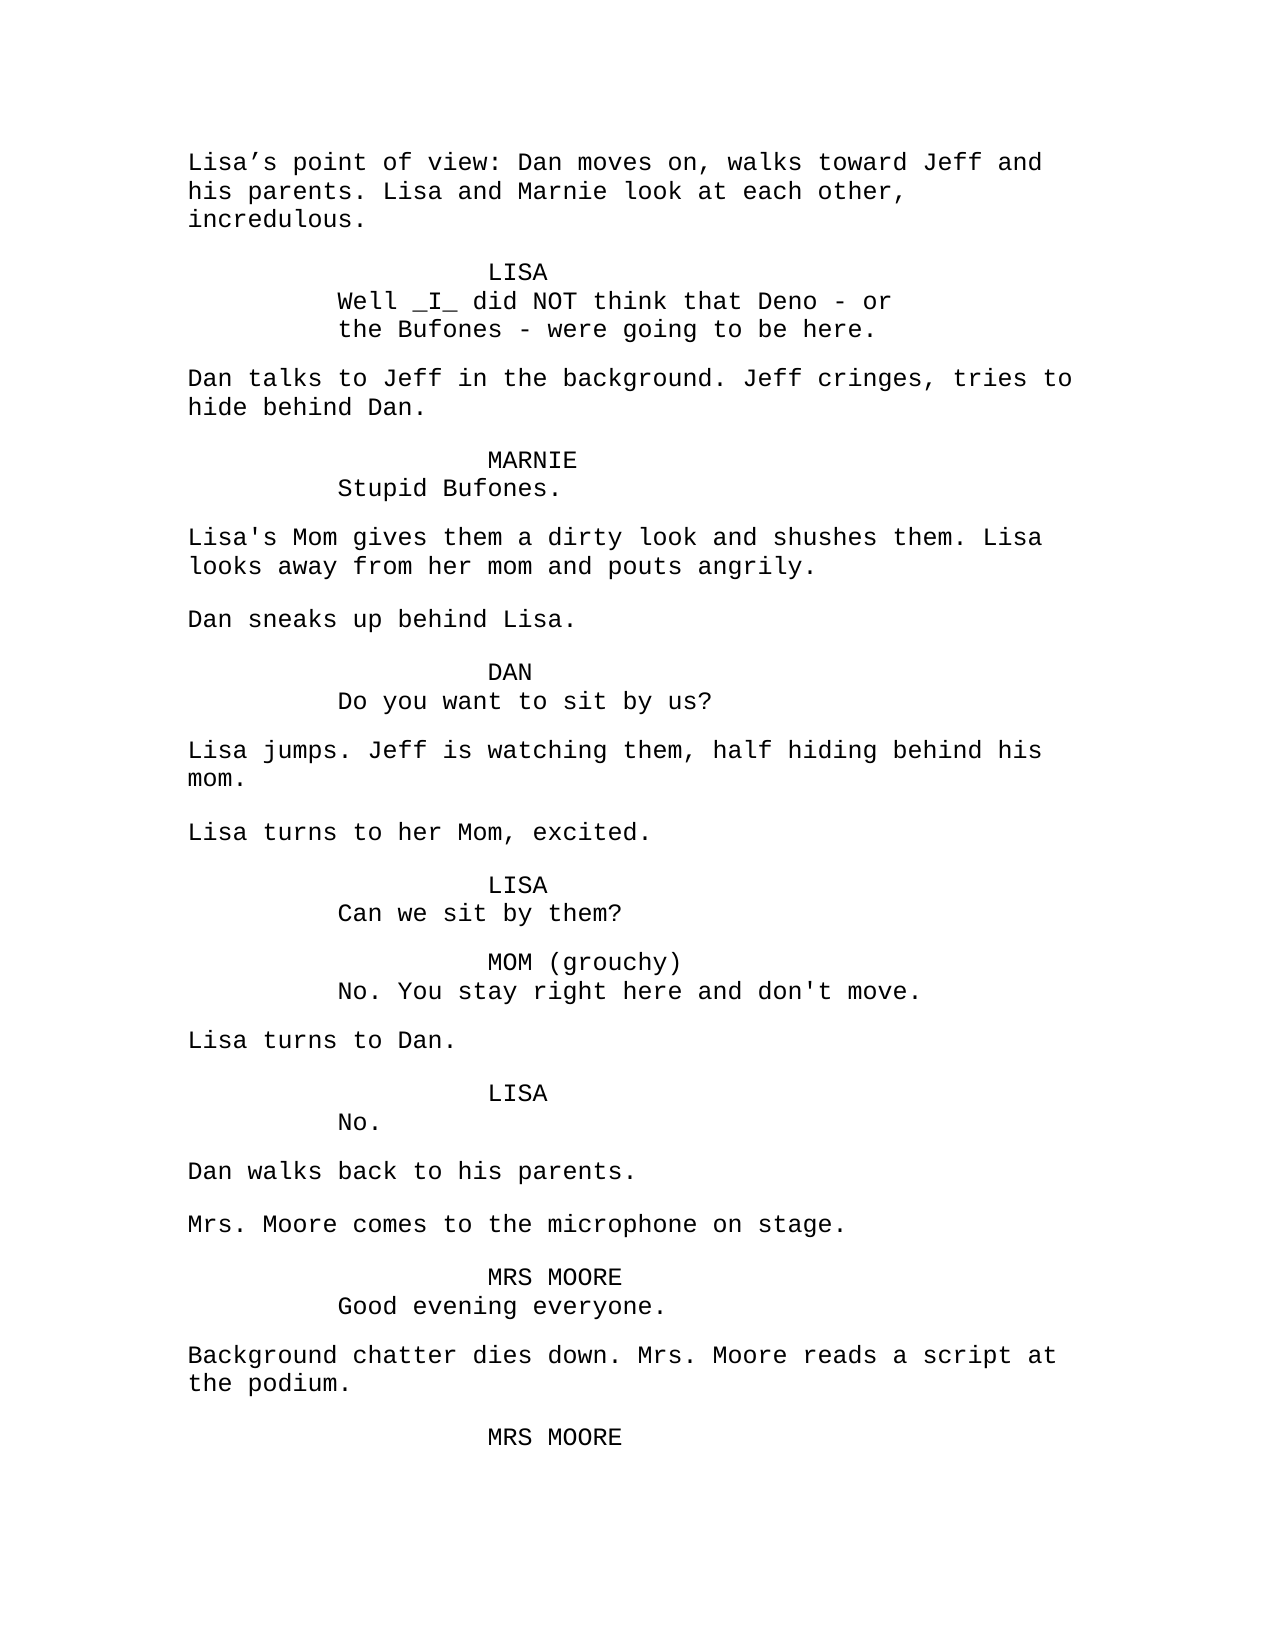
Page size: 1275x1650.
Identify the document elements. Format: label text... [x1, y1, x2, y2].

text Mrs. Moore comes to the microphone on stage. [187, 1212, 1087, 1240]
text MOM (grouchy) [187, 950, 1087, 978]
text MRS MOORE [187, 1265, 1087, 1293]
text Background chatter dies down. Mrs. Moore reads a script at the podium. [187, 1342, 1087, 1399]
text Can we sit by them? [337, 901, 937, 929]
text No. You stay right here and don't move. [337, 978, 937, 1007]
text LISA [187, 872, 1087, 901]
text Lisa turns to her Mom, excited. [187, 819, 1087, 847]
text Lisa’s point of view: Dan moves on, walks toward Jeff and his parents. Lisa and Marnie look at each other, incredulous. [187, 150, 1087, 235]
text Do you want to sit by us? [337, 688, 937, 717]
text Dan walks back to his parents. [187, 1158, 1087, 1187]
text Lisa jumps. Jeff is watching them, half hiding behind his mom. [187, 737, 1087, 794]
text LISA [187, 260, 1087, 288]
text Stupid Bufones. [337, 476, 937, 504]
text MRS MOORE [187, 1424, 1087, 1452]
text DAN [187, 660, 1087, 688]
text Lisa turns to Dan. [187, 1027, 1087, 1056]
text Well _I_ did NOT think that Deno - or the Bufones - were going to be here. [337, 288, 937, 345]
text Dan talks to Jeff in the background. Jeff cringes, tries to hide behind Dan. [187, 366, 1087, 422]
text No. [337, 1109, 937, 1137]
text Dan sneaks up behind Lisa. [187, 607, 1087, 635]
text Lisa's Mom gives them a dirty look and shushes them. Lisa looks away from her mom and pouts angrily. [187, 525, 1087, 582]
text MARNIE [187, 447, 1087, 476]
text LISA [187, 1081, 1087, 1109]
text Good evening everyone. [337, 1293, 937, 1322]
